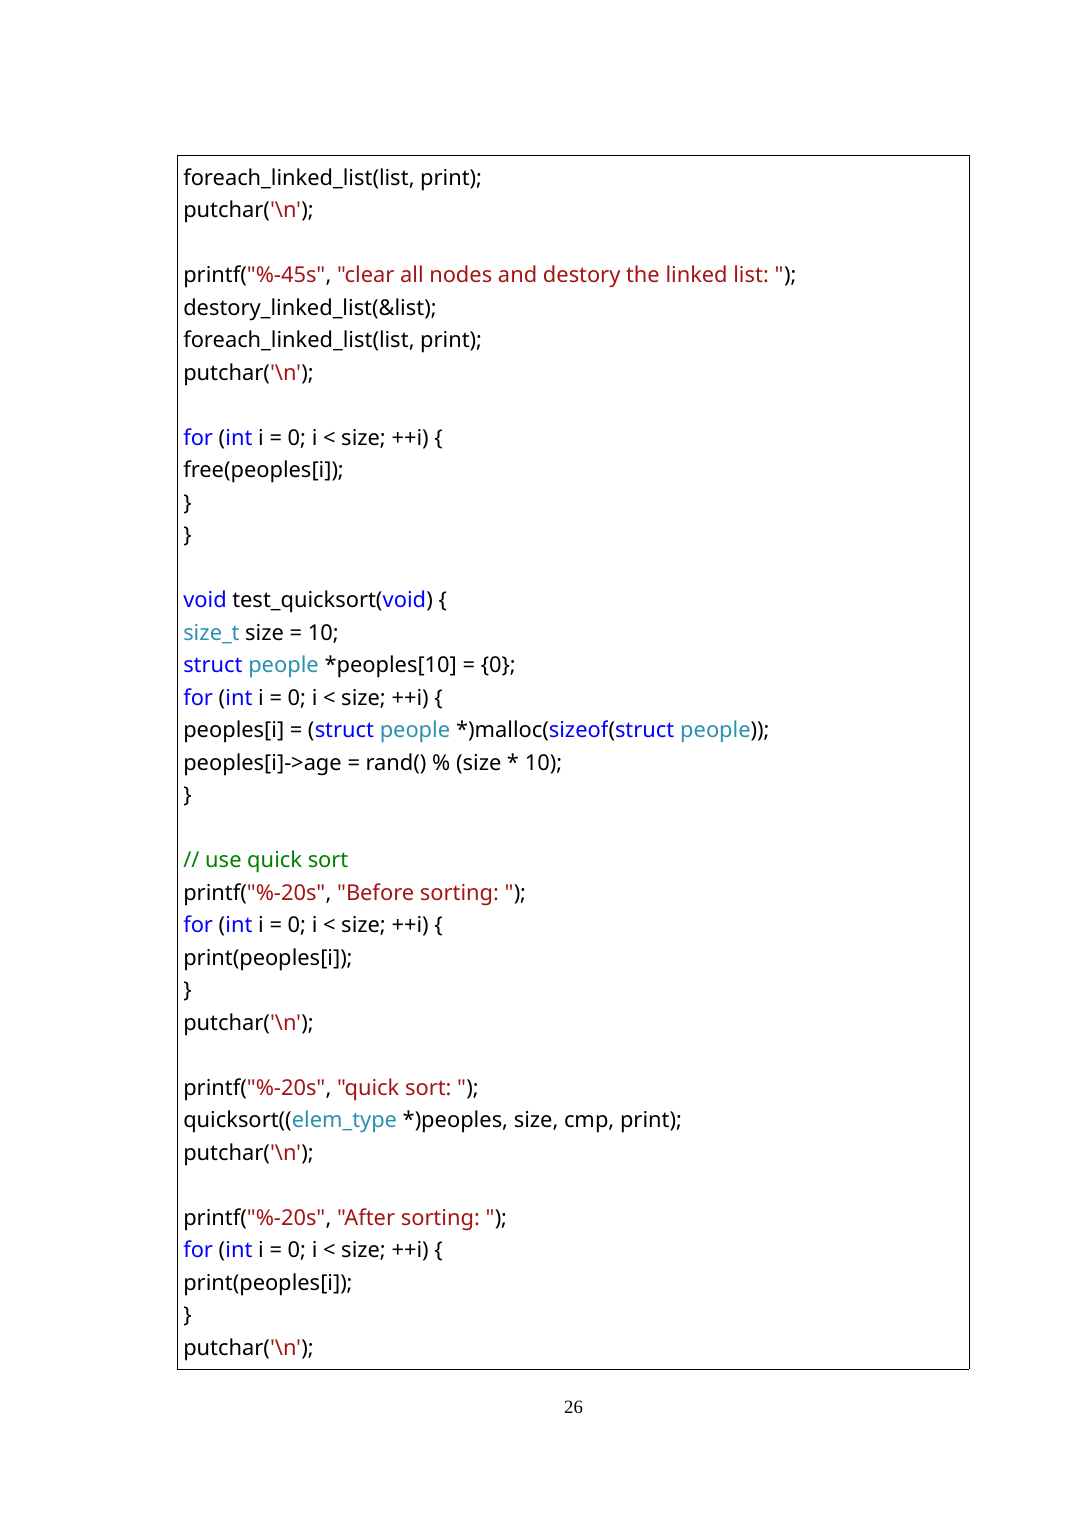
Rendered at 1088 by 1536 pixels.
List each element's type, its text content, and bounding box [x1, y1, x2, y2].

table_header foreach_linked_list(list, print); putchar('\n'); printf("%-45s", "clear all nodes and destory the linked list: "); destory_linked_list(&list); foreach_linked_list(list, print); putchar('\n'); for (int i = 0; i < size; ++i) { free(peoples[i]); } } void test_quicksort(void) { size_t size = 10; struct people *peoples[10] = {0}; for (int i = 0; i < size; ++i) { peoples[i] = (struct people *)malloc(sizeof(struct people)); peoples[i]->age = rand() % (size * 10); } // use quick sort printf("%-20s", "Before sorting: "); for (int i = 0; i < size; ++i) { print(peoples[i]); } putchar('\n'); printf("%-20s", "quick sort: "); quicksort((elem_type *)peoples, size, cmp, print); putchar('\n'); printf("%-20s", "After sorting: "); for (int i = 0; i < size; ++i) { print(peoples[i]); } putchar('\n'); [178, 156, 969, 1369]
